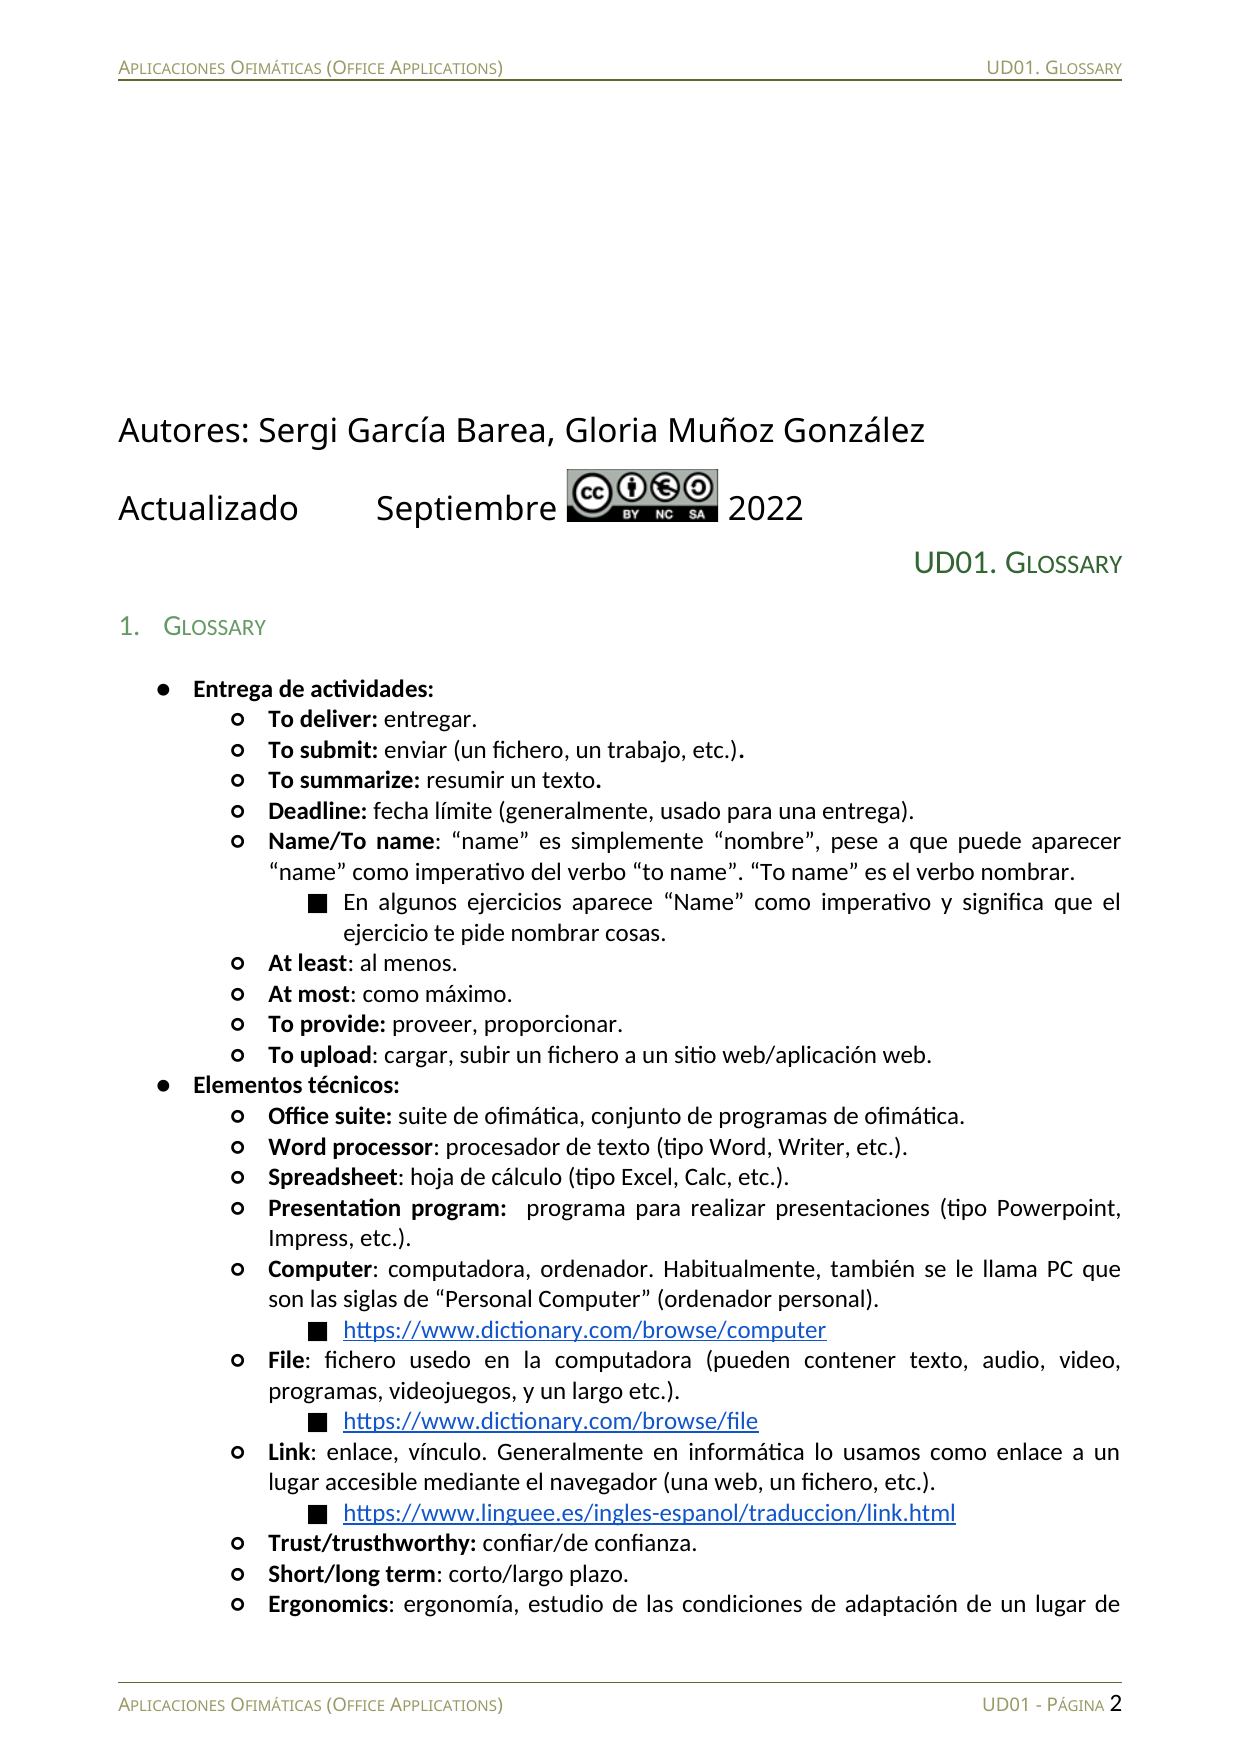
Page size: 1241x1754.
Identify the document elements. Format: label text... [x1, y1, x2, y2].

list To upload: cargar, subir un fichero a un sitio web/aplicación web. [231, 1039, 1122, 1069]
list To deliver: entregar. [231, 703, 1122, 734]
list Elementos técnicos: [156, 1069, 1122, 1100]
list Spreadsheet: hoja de cálculo (tipo Excel, Calc, etc.). [231, 1161, 1122, 1192]
list Name/To name: “name” es simplemente “nombre”, pese a que puede aparecer “name” como imperativo del verbo “to name”. “To name” es el verbo nombrar. [231, 825, 1122, 886]
picture [566, 469, 719, 522]
list Trust/trusthworthy: confiar/de confianza. [231, 1527, 1122, 1558]
list Short/long term: corto/largo plazo. [231, 1558, 1122, 1588]
list To submit: enviar (un fichero, un trabajo, etc.). [231, 734, 1122, 764]
list To provide: proveer, proporcionar. [231, 1008, 1122, 1039]
list Computer: computadora, ordenador. Habitualmente, también se le llama PC que son las siglas de “Personal Computer” (ordenador personal). [231, 1253, 1122, 1314]
text UD01. Glossary [118, 542, 1122, 582]
list Entrega de actividades: [156, 673, 1122, 703]
list https://www.dictionary.com/browse/file [306, 1405, 1122, 1436]
text Actualizado Septiembre 2022 [118, 485, 1122, 530]
list Presentation program: programa para realizar presentaciones (tipo Powerpoint, Impress, etc.). [231, 1192, 1122, 1253]
list Deadline: fecha límite (generalmente, usado para una entrega). [231, 795, 1122, 825]
list To summarize: resumir un texto. [231, 764, 1122, 795]
subtitle Glossary [118, 607, 1122, 643]
list En algunos ejercicios aparece “Name” como imperativo y significa que el ejercicio te pide nombrar cosas. [306, 886, 1122, 947]
list At least: al menos. [231, 947, 1122, 978]
list At most: como máximo. [231, 978, 1122, 1008]
list https://www.linguee.es/ingles-espanol/traduccion/link.html [306, 1497, 1122, 1527]
list https://www.dictionary.com/browse/computer [306, 1314, 1122, 1344]
list Word processor: procesador de texto (tipo Word, Writer, etc.). [231, 1131, 1122, 1161]
text Autores: Sergi García Barea, Gloria Muñoz González [118, 407, 1122, 453]
list Ergonomics: ergonomía, estudio de las condiciones de adaptación de un lugar de [231, 1588, 1122, 1619]
list Link: enlace, vínculo. Generalmente en informática lo usamos como enlace a un lugar accesible mediante el navegador (una web, un fichero, etc.). [231, 1436, 1122, 1497]
list File: fichero usedo en la computadora (pueden contener texto, audio, video, programas, videojuegos, y un largo etc.). [231, 1344, 1122, 1405]
list Office suite: suite de ofimática, conjunto de programas de ofimática. [231, 1100, 1122, 1131]
